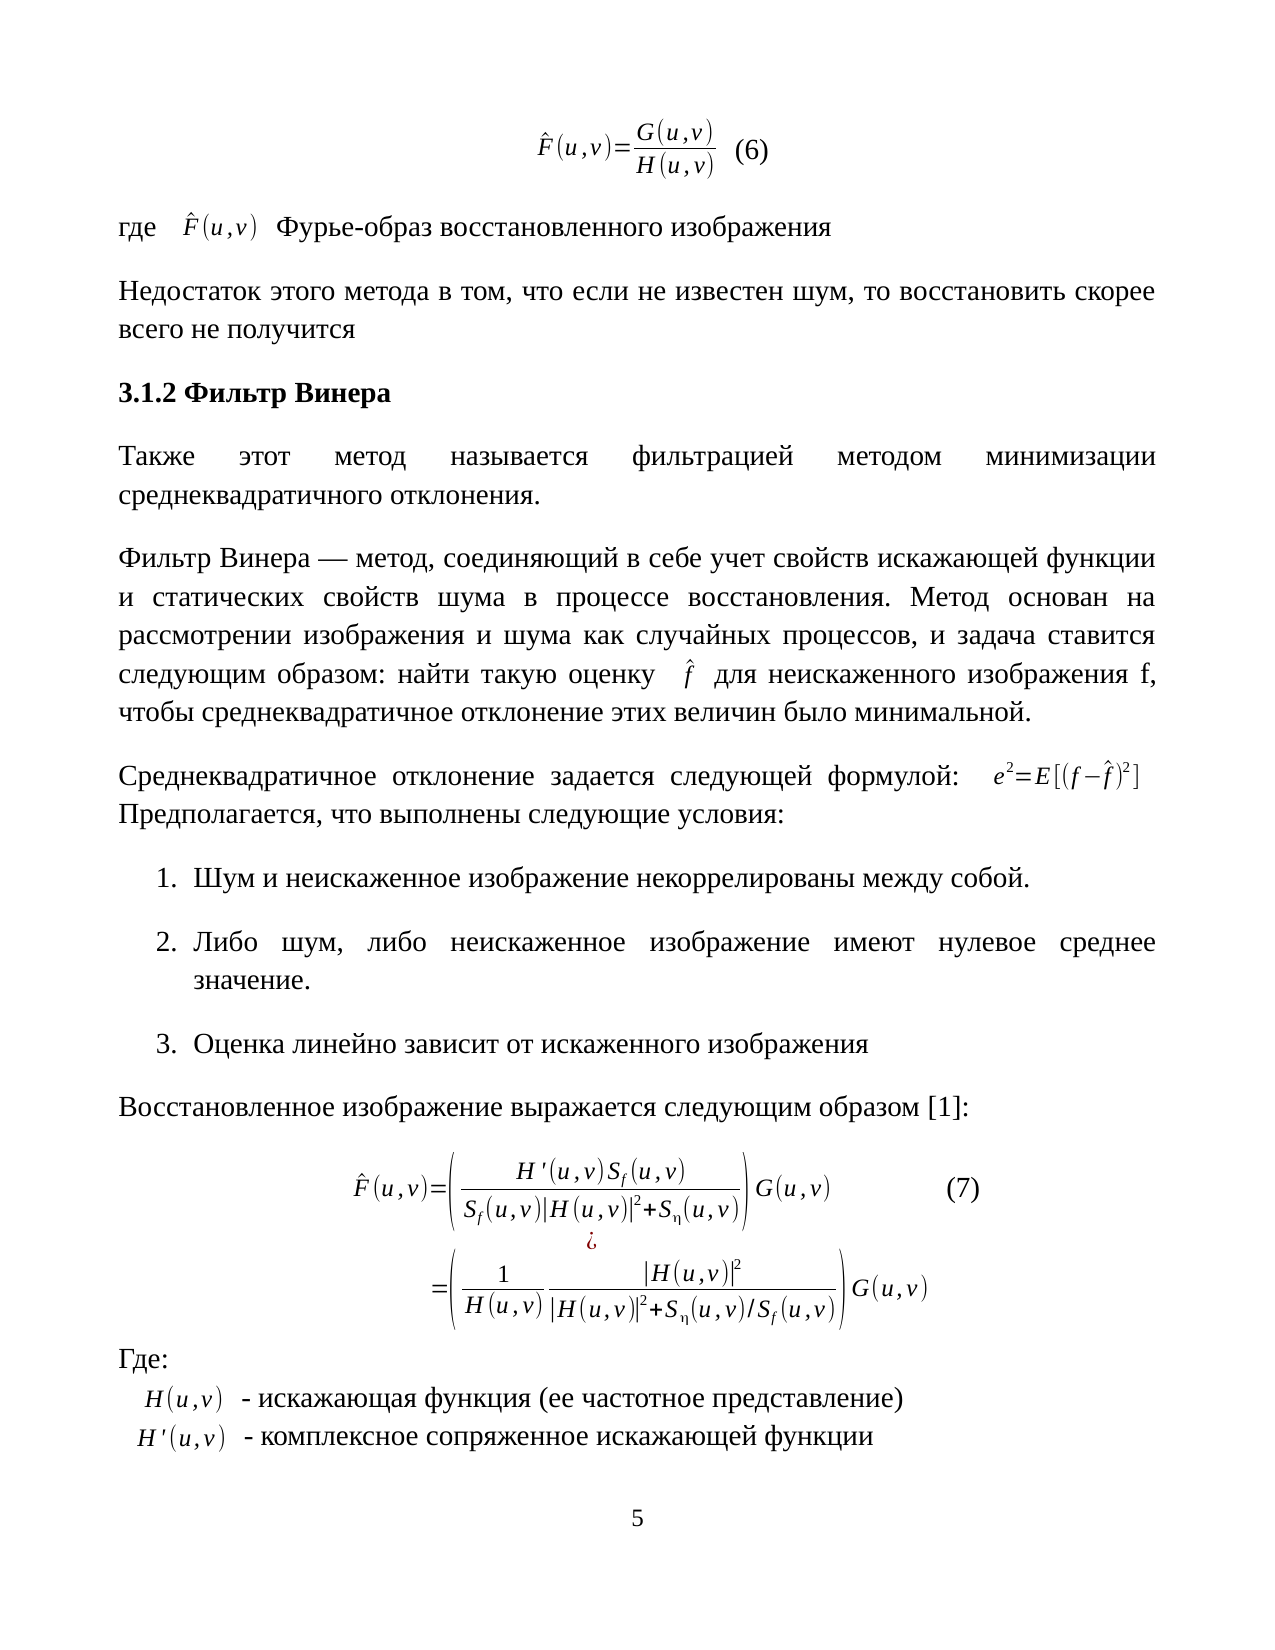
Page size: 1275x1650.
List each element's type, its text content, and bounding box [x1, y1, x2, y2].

subtitle где Фурье-образ восстановленного изображения [118, 209, 1157, 243]
subtitle Фильтр Винера — метод, соединяющий в себе учет свойств искажающей функции и статических свойств шума в процессе восстановления. Метод основан на рассмотрении изображения и шума как случайных процессов, и задача ставится следующим образом: найти такую оценку для неискаженного изображения f, чтобы среднеквадратичное отклонение этих величин было минимальной. [118, 540, 1157, 728]
subtitle Оценка линейно зависит от искаженного изображения [156, 1026, 1157, 1059]
subtitle Недостаток этого метода в том, что если не известен шум, то восстановить скорее всего не получится [118, 273, 1157, 345]
subtitle (7) [118, 1153, 1157, 1330]
subtitle Шум и неискаженное изображение некоррелированы между собой. [156, 860, 1157, 894]
subtitle 3.1.2 Фильтр Винера [118, 375, 1157, 408]
subtitle Среднеквадратичное отклонение задается следующей формулой: Предполагается, что выполнены следующие условия: [118, 758, 1157, 830]
subtitle Восстановленное изображение выражается следующим образом [1]: [118, 1089, 1157, 1123]
subtitle (6) [118, 118, 1157, 179]
subtitle Также этот метод называется фильтрацией методом минимизации среднеквадратичного отклонения. [118, 438, 1157, 510]
text Где: [118, 1341, 1157, 1375]
subtitle Либо шум, либо неискаженное изображение имеют нулевое среднее значение. [156, 924, 1157, 996]
text - комплексное сопряженное искажающей функции [118, 1418, 1157, 1452]
text - искажающая функция (ее частотное представление) [118, 1380, 1157, 1413]
